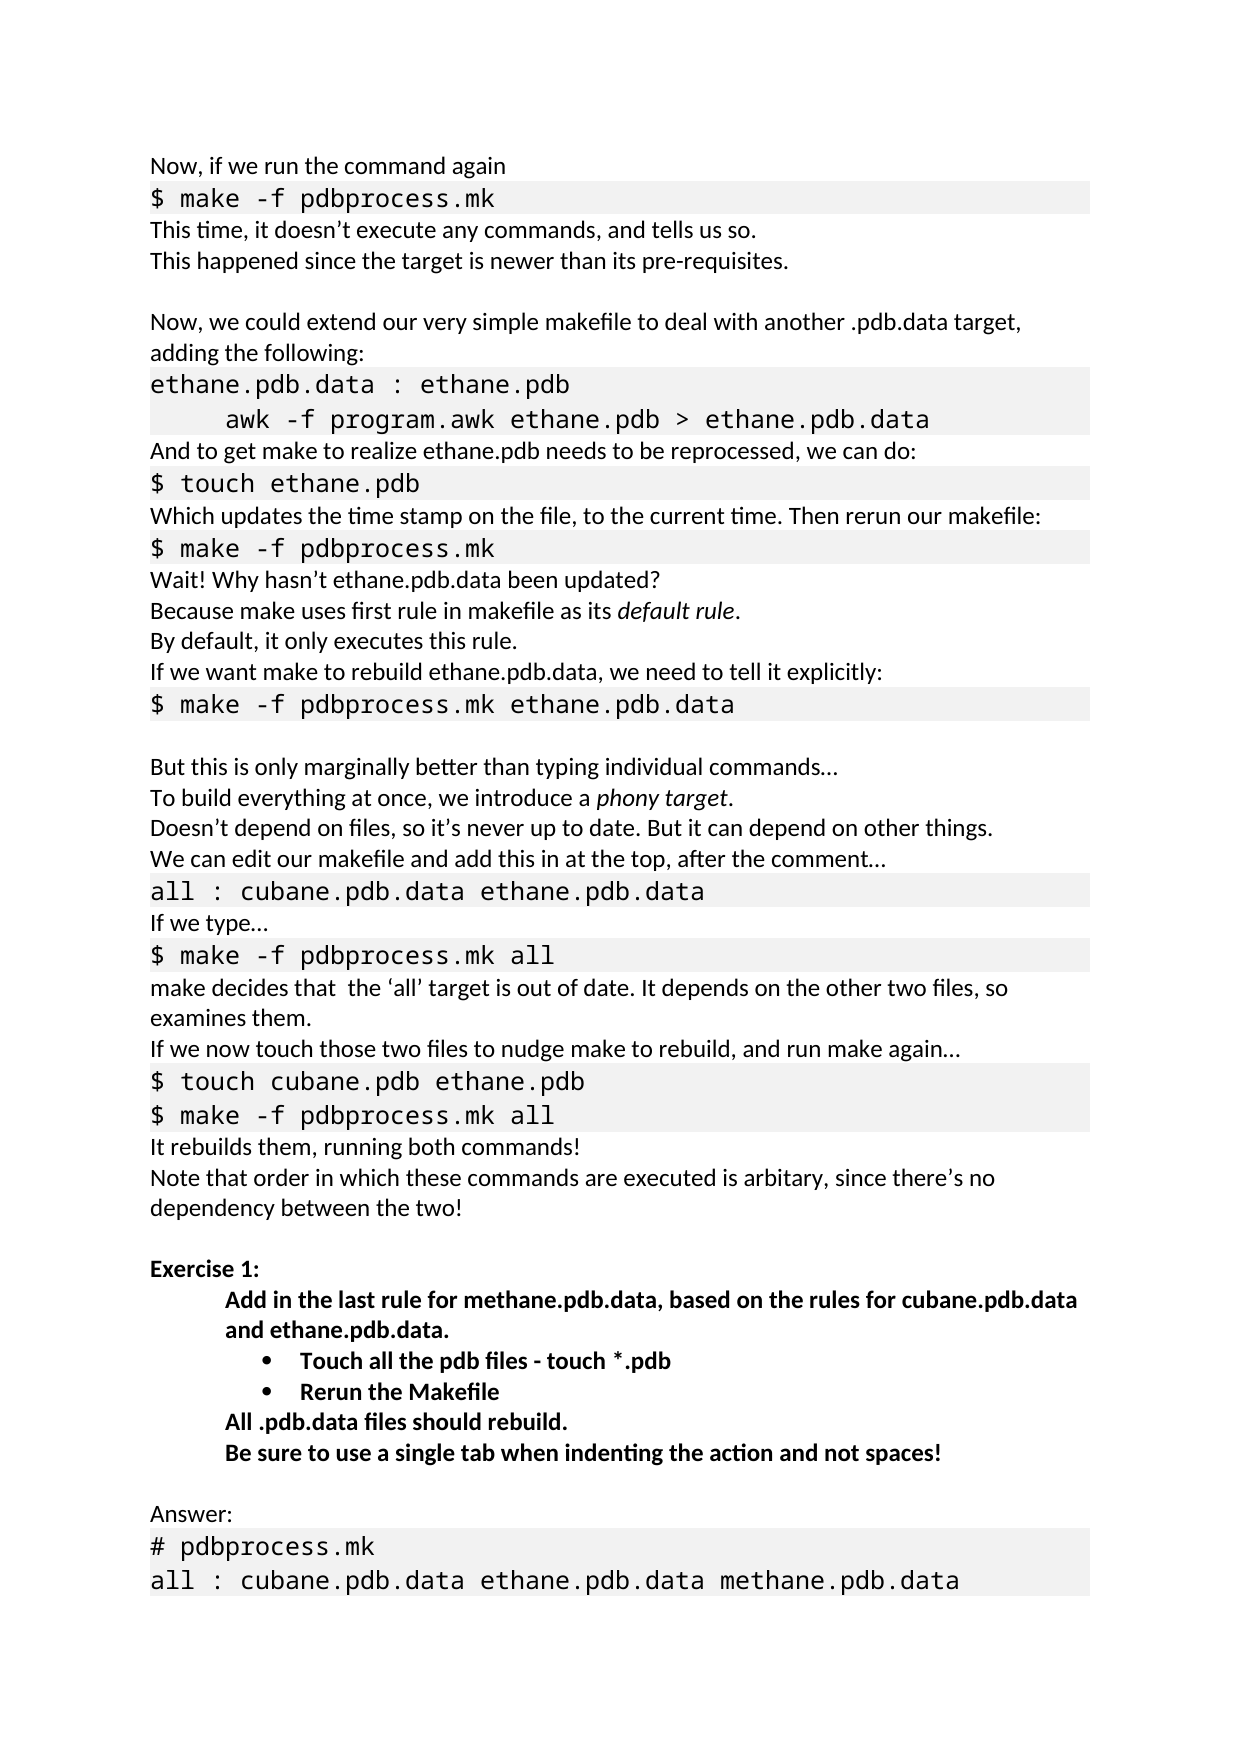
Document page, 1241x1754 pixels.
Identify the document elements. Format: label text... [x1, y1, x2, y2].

text all : cubane.pdb.data ethane.pdb.data methane.pdb.data [150, 1562, 1090, 1596]
text All .pdb.data files should rebuild. [225, 1406, 1090, 1437]
text Answer: [150, 1498, 1090, 1528]
text Add in the last rule for methane.pdb.data, based on the rules for cubane.pdb.data and ethane.pdb.data. [225, 1284, 1090, 1345]
text If we type… [150, 907, 1090, 938]
text Now, if we run the command again [150, 150, 1090, 181]
text # pdbprocess.mk [150, 1528, 1090, 1562]
text Be sure to use a single tab when indenting the action and not spaces! [225, 1437, 1090, 1467]
text It rebuilds them, running both commands! [150, 1132, 1090, 1162]
text make decides that the ‘all’ target is out of date. It depends on the other two files, so examines them. [150, 972, 1090, 1033]
text This time, it doesn’t execute any commands, and tells us so. [150, 214, 1090, 245]
text ethane.pdb.data : ethane.pdb [150, 367, 1090, 401]
text Wait! Why hasn’t ethane.pdb.data been updated? [150, 564, 1090, 595]
text We can edit our makefile and add this in at the top, after the comment… [150, 843, 1090, 873]
text If we now touch those two files to nudge make to rebuild, and run make again… [150, 1033, 1090, 1063]
text This happened since the target is newer than its pre-requisites. [150, 245, 1090, 276]
text awk -f program.awk ethane.pdb > ethane.pdb.data [150, 401, 1090, 435]
text $ make -f pdbprocess.mk ethane.pdb.data [150, 687, 1090, 721]
text $ make -f pdbprocess.mk all [150, 1097, 1090, 1132]
text $ make -f pdbprocess.mk all [150, 938, 1090, 972]
text Note that order in which these commands are executed is arbitary, since there’s no dependency between the two! [150, 1162, 1090, 1223]
text Now, we could extend our very simple makefile to deal with another .pdb.data target, adding the following: [150, 306, 1090, 367]
text By default, it only executes this rule. [150, 626, 1090, 656]
text Which updates the time stamp on the file, to the current time. Then rerun our makefile: [150, 500, 1090, 530]
text $ make -f pdbprocess.mk [150, 181, 1090, 214]
text $ touch cubane.pdb ethane.pdb [150, 1063, 1090, 1097]
text Doesn’t depend on files, so it’s never up to date. But it can depend on other things. [150, 812, 1090, 843]
text To build everything at once, we introduce a phony target. [150, 782, 1090, 812]
text Exercise 1: [150, 1254, 1090, 1284]
text all : cubane.pdb.data ethane.pdb.data [150, 873, 1090, 907]
text $ make -f pdbprocess.mk [150, 530, 1090, 564]
list Rerun the Makefile [262, 1376, 1090, 1406]
text But this is only marginally better than typing individual commands… [150, 751, 1090, 782]
list Touch all the pdb files - touch *.pdb [262, 1345, 1090, 1376]
text If we want make to rebuild ethane.pdb.data, we need to tell it explicitly: [150, 656, 1090, 687]
text And to get make to realize ethane.pdb needs to be reprocessed, we can do: [150, 435, 1090, 466]
text Because make uses first rule in makefile as its default rule. [150, 595, 1090, 626]
text $ touch ethane.pdb [150, 466, 1090, 500]
